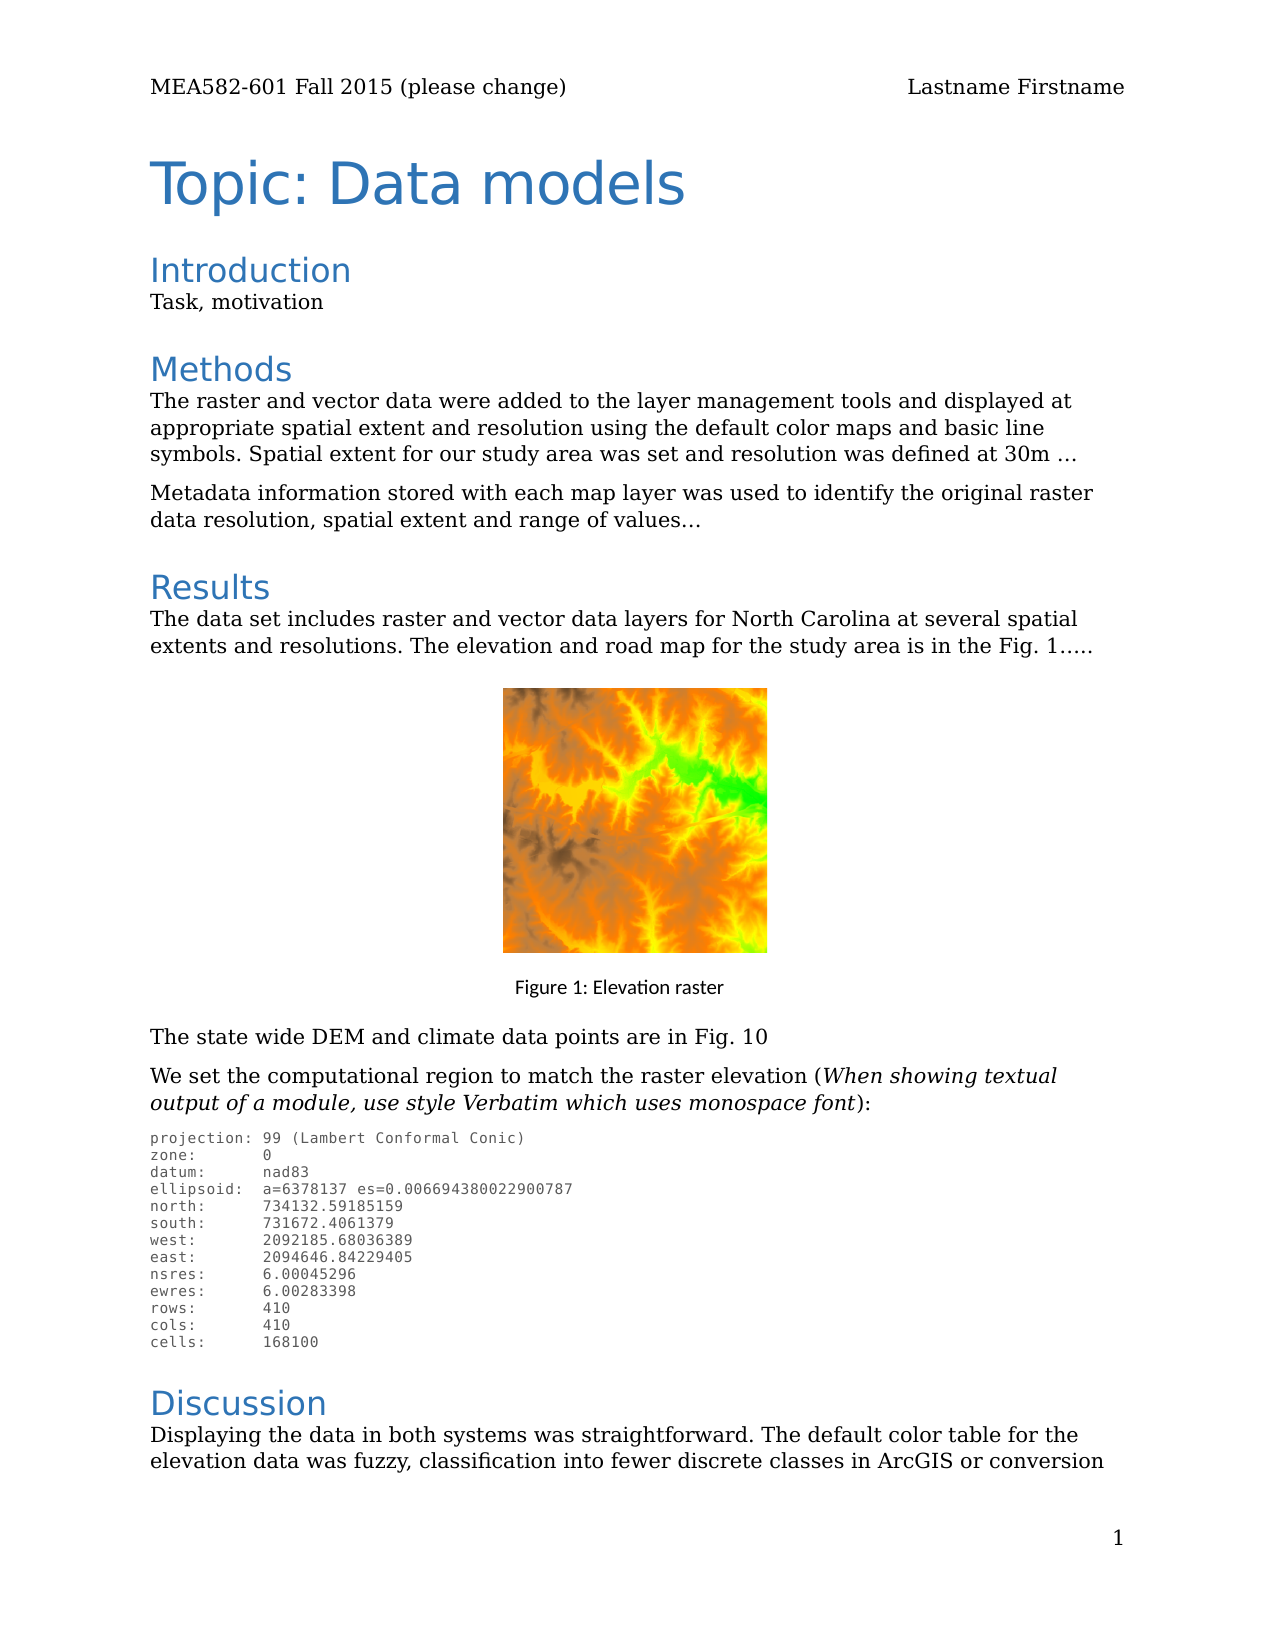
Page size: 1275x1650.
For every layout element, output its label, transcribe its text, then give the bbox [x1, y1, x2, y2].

text Metadata information stored with each map layer was used to identify the original raster data resolution, spatial extent and range of values… [150, 481, 1125, 532]
text south: 731672.4061379 [150, 1215, 1125, 1232]
text We set the computational region to match the raster elevation (When showing textual output of a module, use style Verbatim which uses monospace font): [150, 1064, 1125, 1115]
subtitle Discussion [150, 1384, 1125, 1423]
text cols: 410 [150, 1317, 1125, 1334]
text ellipsoid: a=6378137 es=0.006694380022900787 [150, 1181, 1125, 1198]
text The raster and vector data were added to the layer management tools and displayed at appropriate spatial extent and resolution using the default color maps and basic line symbols. Spatial extent for our study area was set and resolution was defined at 30m … [150, 389, 1125, 467]
text east: 2094646.84229405 [150, 1249, 1125, 1266]
text nsres: 6.00045296 [150, 1266, 1125, 1283]
text projection: 99 (Lambert Conformal Conic) [150, 1130, 1125, 1147]
text ewres: 6.00283398 [150, 1283, 1125, 1300]
text Task, motivation [150, 290, 1125, 314]
text rows: 410 [150, 1300, 1125, 1317]
text The state wide DEM and climate data points are in Fig. 10 [150, 673, 1125, 1049]
subtitle Methods [150, 350, 1125, 389]
text The data set includes raster and vector data layers for North Carolina at several spatial extents and resolutions. The elevation and road map for the study area is in the Fig. 1….. [150, 607, 1125, 658]
text datum: nad83 [150, 1164, 1125, 1181]
subtitle Introduction [150, 251, 1125, 290]
subtitle Results [150, 568, 1125, 607]
text north: 734132.59185159 [150, 1198, 1125, 1215]
text Displaying the data in both systems was straightforward. The default color table for the elevation data was fuzzy, classification into fewer discrete classes in ArcGIS or conversion [150, 1423, 1125, 1474]
text zone: 0 [150, 1147, 1125, 1164]
title Topic: Data models [150, 150, 1125, 218]
picture [501, 688, 774, 953]
text cells: 168100 [150, 1334, 1125, 1351]
text west: 2092185.68036389 [150, 1232, 1125, 1249]
